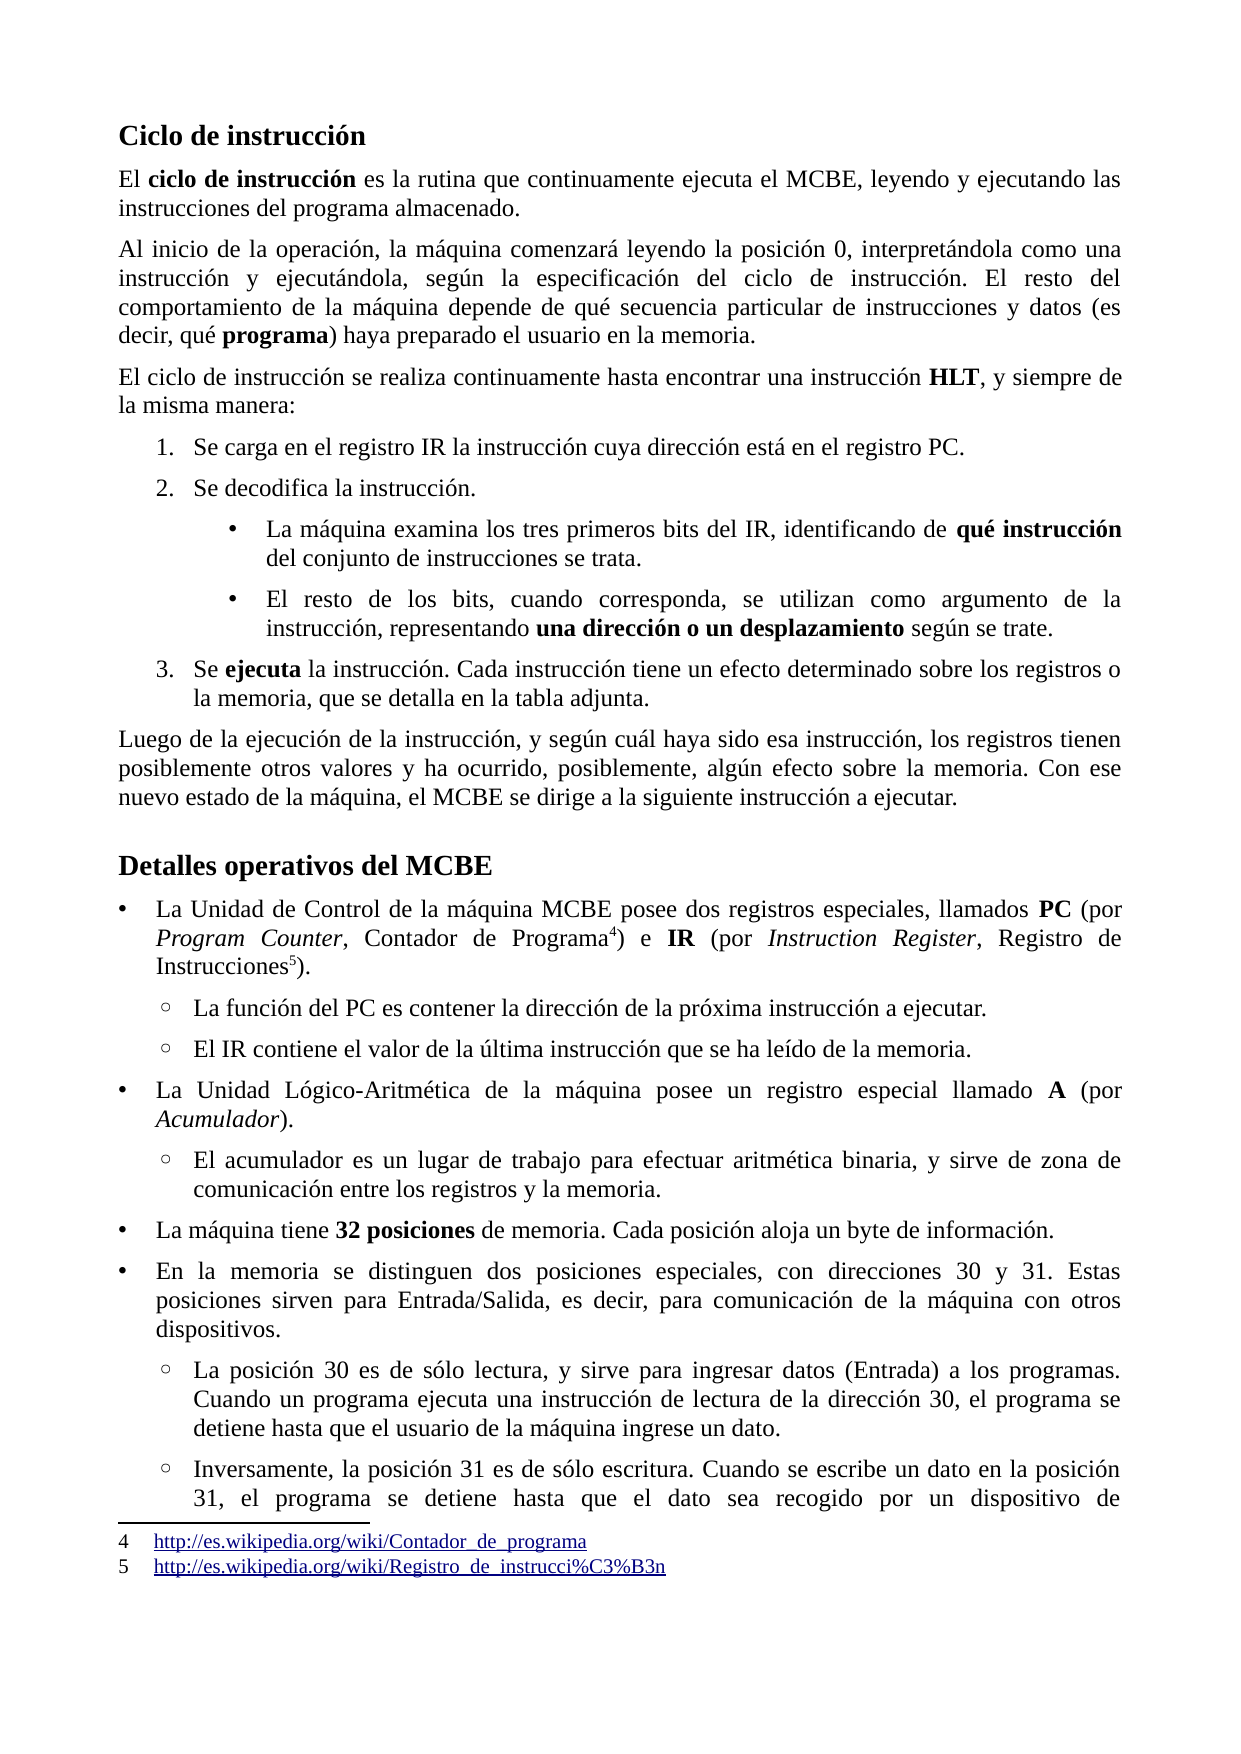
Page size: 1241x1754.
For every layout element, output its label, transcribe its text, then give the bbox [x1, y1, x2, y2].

subtitle Detalles operativos del MCBE [118, 848, 1122, 881]
list La función del PC es contener la dirección de la próxima instrucción a ejecutar. [156, 993, 1122, 1021]
list El resto de los bits, cuando corresponda, se utilizan como argumento de la instrucción, representando una dirección o un desplazamiento según se trate. [228, 584, 1122, 642]
list Se carga en el registro IR la instrucción cuya dirección está en el registro PC. [156, 432, 1122, 460]
list La máquina examina los tres primeros bits del IR, identificando de qué instrucción del conjunto de instrucciones se trata. [228, 514, 1122, 572]
list Se decodifica la instrucción. [156, 473, 1122, 502]
list http://es.wikipedia.org/wiki/Registro_de_instrucci%C3%B3n [118, 1553, 1122, 1578]
list El acumulador es un lugar de trabajo para efectuar aritmética binaria, y sirve de zona de comunicación entre los registros y la memoria. [156, 1145, 1122, 1203]
list La Unidad de Control de la máquina MCBE posee dos registros especiales, llamados PC (por Program Counter, Contador de Programa) e IR (por Instruction Register, Registro de Instrucciones). [118, 894, 1122, 980]
list La Unidad Lógico-Aritmética de la máquina posee un registro especial llamado A (por Acumulador). [118, 1075, 1122, 1133]
list http://es.wikipedia.org/wiki/Contador_de_programa [118, 1529, 1122, 1553]
text Luego de la ejecución de la instrucción, y según cuál haya sido esa instrucción, los registros tienen posiblemente otros valores y ha ocurrido, posiblemente, algún efecto sobre la memoria. Con ese nuevo estado de la máquina, el MCBE se dirige a la siguiente instrucción a ejecutar. [118, 724, 1122, 810]
list Se ejecuta la instrucción. Cada instrucción tiene un efecto determinado sobre los registros o la memoria, que se detalla en la tabla adjunta. [156, 654, 1122, 712]
list El IR contiene el valor de la última instrucción que se ha leído de la memoria. [156, 1034, 1122, 1063]
list En la memoria se distinguen dos posiciones especiales, con direcciones 30 y 31. Estas posiciones sirven para Entrada/Salida, es decir, para comunicación de la máquina con otros dispositivos. [118, 1256, 1122, 1343]
text Al inicio de la operación, la máquina comenzará leyendo la posición 0, interpretándola como una instrucción y ejecutándola, según la especificación del ciclo de instrucción. El resto del comportamiento de la máquina depende de qué secuencia particular de instrucciones y datos (es decir, qué programa) haya preparado el usuario en la memoria. [118, 234, 1122, 349]
text El ciclo de instrucción es la rutina que continuamente ejecuta el MCBE, leyendo y ejecutando las instrucciones del programa almacenado. [118, 164, 1122, 222]
list Inversamente, la posición 31 es de sólo escritura. Cuando se escribe un dato en la posición 31, el programa se detiene hasta que el dato sea recogido por un dispositivo de [156, 1454, 1122, 1511]
subtitle Ciclo de instrucción [118, 118, 1122, 152]
list La posición 30 es de sólo lectura, y sirve para ingresar datos (Entrada) a los programas. Cuando un programa ejecuta una instrucción de lectura de la dirección 30, el programa se detiene hasta que el usuario de la máquina ingrese un dato. [156, 1355, 1122, 1441]
list La máquina tiene 32 posiciones de memoria. Cada posición aloja un byte de información. [118, 1215, 1122, 1244]
text El ciclo de instrucción se realiza continuamente hasta encontrar una instrucción HLT, y siempre de la misma manera: [118, 362, 1122, 419]
